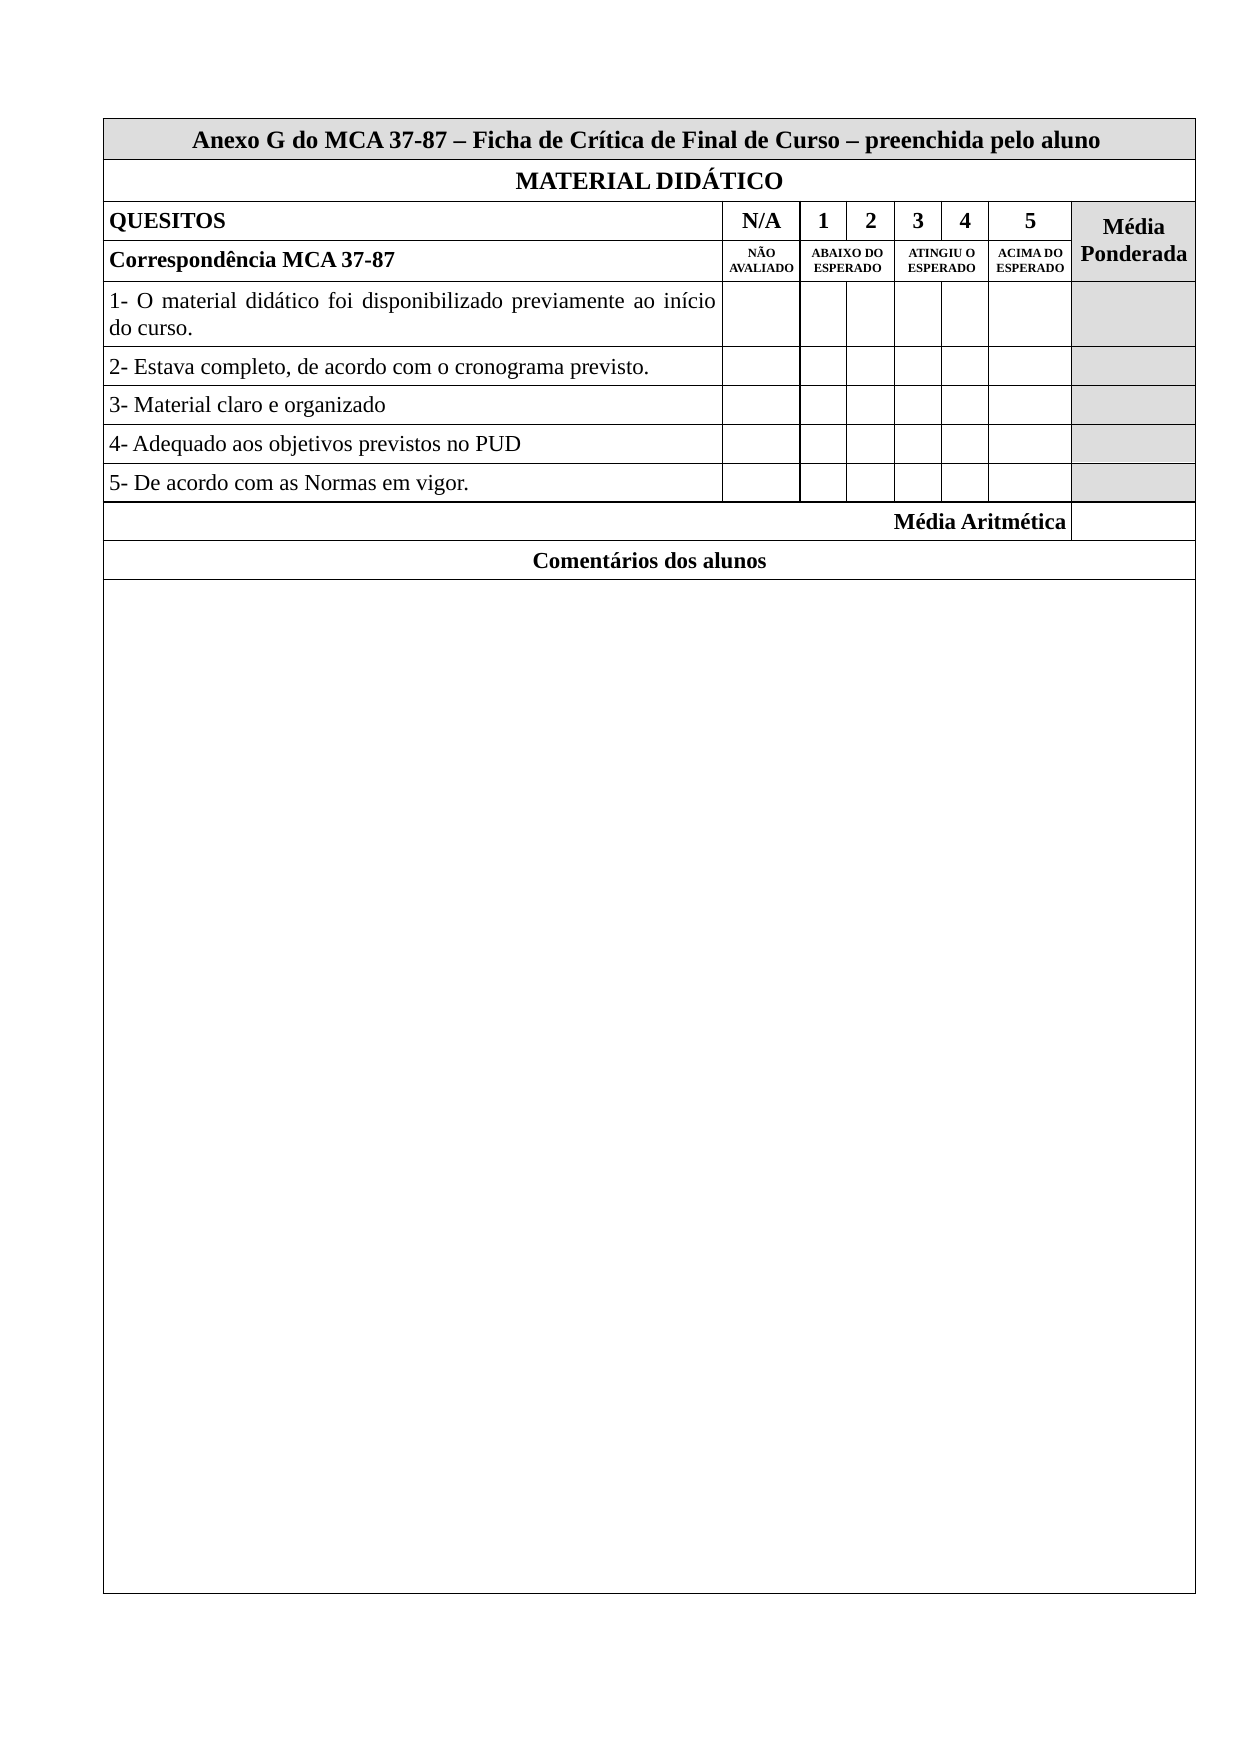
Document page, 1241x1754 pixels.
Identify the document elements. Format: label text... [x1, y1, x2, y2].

table_cell [942, 347, 988, 385]
table_cell [847, 347, 894, 385]
table_cell Correspondência MCA 37-87 [104, 241, 722, 281]
table_cell [723, 282, 799, 346]
table_cell [942, 425, 988, 462]
table_cell [895, 386, 941, 424]
table_cell Média Ponderada [1072, 202, 1195, 281]
table_cell [895, 425, 941, 462]
table_cell [989, 386, 1071, 424]
table_cell [801, 282, 846, 346]
table_cell [847, 282, 894, 346]
table_cell 2 [847, 202, 894, 239]
table_cell [989, 282, 1071, 346]
table_cell 5- De acordo com as Normas em vigor. [104, 464, 722, 501]
table_cell [847, 425, 894, 462]
table_cell [847, 464, 894, 501]
table_cell N/A [723, 202, 799, 239]
table_cell 3 [895, 202, 941, 239]
table_cell 1 [801, 202, 846, 239]
table_cell [801, 464, 846, 501]
table_cell [723, 464, 799, 501]
table_cell QUESITOS [104, 202, 722, 239]
table_cell [989, 425, 1071, 462]
table_cell [1072, 503, 1195, 540]
table_cell [723, 347, 799, 385]
table_cell 4 [942, 202, 988, 239]
table_cell 2- Estava completo, de acordo com o cronograma previsto. [104, 347, 722, 385]
table_cell [942, 386, 988, 424]
table_cell [723, 425, 799, 462]
table_header Anexo G do MCA 37-87 – Ficha de Crítica de Final de Curso – preenchida pelo aluno [104, 119, 1195, 159]
table_cell ATINGIU O ESPERADO [895, 241, 988, 281]
table_cell [847, 386, 894, 424]
table_cell 5 [989, 202, 1071, 239]
table_cell [1072, 386, 1195, 424]
table_cell [895, 282, 941, 346]
table_cell [1072, 464, 1195, 501]
table_cell Média Aritmética [104, 503, 1071, 540]
table_cell [895, 347, 941, 385]
table_cell [801, 425, 846, 462]
table_cell 1- O material didático foi disponibilizado previamente ao início do curso. [104, 282, 722, 346]
table_cell [1072, 347, 1195, 385]
table_cell [989, 347, 1071, 385]
table_cell ACIMA DO ESPERADO [989, 241, 1071, 281]
table_cell [1072, 425, 1195, 462]
table_cell MATERIAL DIDÁTICO [104, 160, 1195, 201]
table_cell [989, 464, 1071, 501]
table_cell [801, 347, 846, 385]
table_cell [895, 464, 941, 501]
table_cell ABAIXO DO ESPERADO [801, 241, 894, 281]
table_cell Comentários dos alunos [104, 541, 1195, 579]
table_cell 3- Material claro e organizado [104, 386, 722, 424]
table_cell [942, 282, 988, 346]
table_cell [942, 464, 988, 501]
table_cell NÃO AVALIADO [723, 241, 799, 281]
table_cell [1072, 282, 1195, 346]
table_cell 4- Adequado aos objetivos previstos no PUD [104, 425, 722, 462]
table_cell [801, 386, 846, 424]
table_cell [104, 580, 1195, 1593]
table_cell [723, 386, 799, 424]
